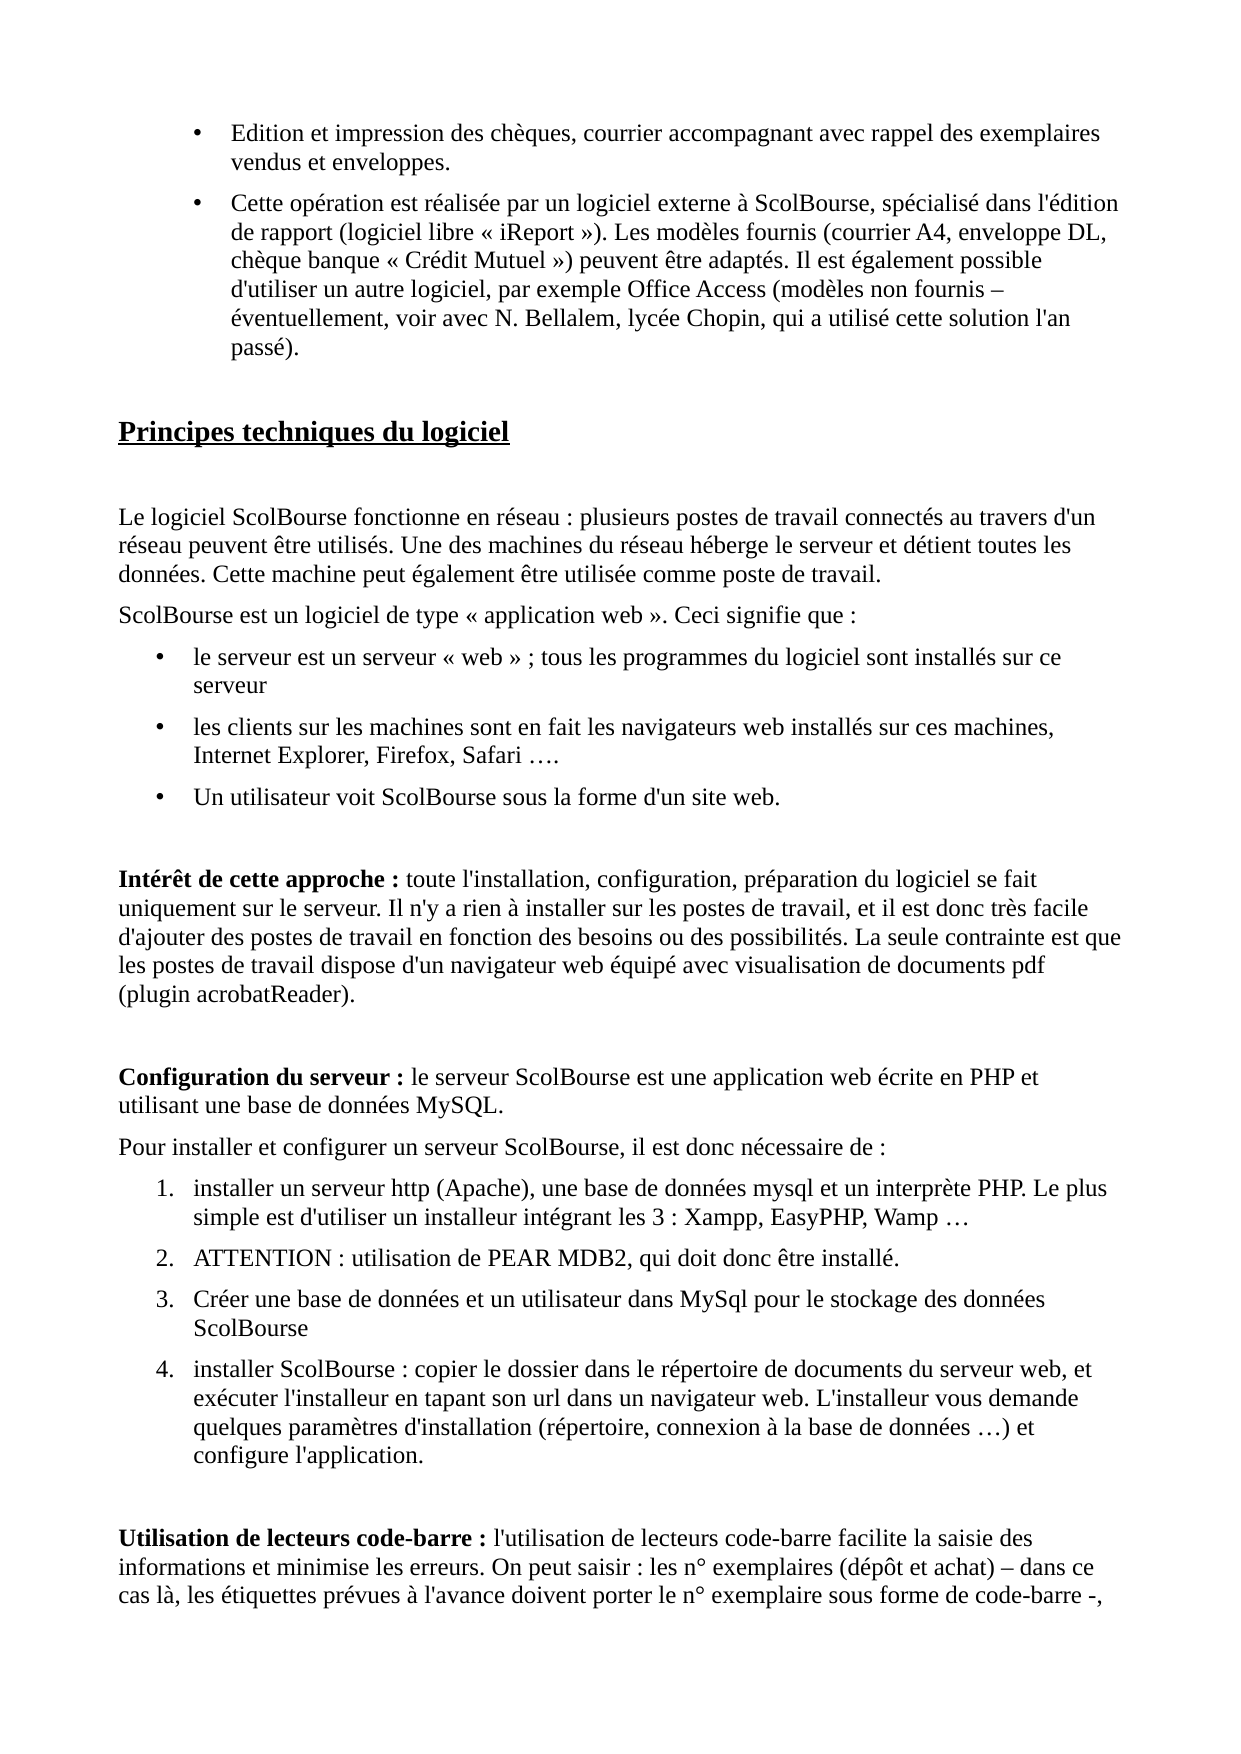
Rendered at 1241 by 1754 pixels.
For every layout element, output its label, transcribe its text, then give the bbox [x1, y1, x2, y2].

text Configuration du serveur : le serveur ScolBourse est une application web écrite en PHP et utilisant une base de données MySQL. [118, 1062, 1122, 1119]
text Utilisation de lecteurs code-barre : l'utilisation de lecteurs code-barre facilite la saisie des informations et minimise les erreurs. On peut saisir : les n° exemplaires (dépôt et achat) – dans ce cas là, les étiquettes prévues à l'avance doivent porter le n° exemplaire sous forme de code-barre -, [118, 1523, 1122, 1609]
list les clients sur les machines sont en fait les navigateurs web installés sur ces machines, Internet Explorer, Firefox, Safari …. [156, 712, 1122, 769]
list ATTENTION : utilisation de PEAR MDB2, qui doit donc être installé. [156, 1243, 1122, 1272]
list Edition et impression des chèques, courrier accompagnant avec rappel des exemplaires vendus et enveloppes. [193, 118, 1122, 176]
text Pour installer et configurer un serveur ScolBourse, il est donc nécessaire de : [118, 1132, 1122, 1160]
text Intérêt de cette approche : toute l'installation, configuration, préparation du logiciel se fait uniquement sur le serveur. Il n'y a rien à installer sur les postes de travail, et il est donc très facile d'ajouter des postes de travail en fonction des besoins ou des possibilités. La seule contrainte est que les postes de travail dispose d'un navigateur web équipé avec visualisation de documents pdf (plugin acrobatReader). [118, 864, 1122, 1008]
list Créer une base de données et un utilisateur dans MySql pour le stockage des données ScolBourse [156, 1284, 1122, 1342]
list installer un serveur http (Apache), une base de données mysql et un interprète PHP. Le plus simple est d'utiliser un installeur intégrant les 3 : Xampp, EasyPHP, Wamp … [156, 1173, 1122, 1230]
list Cette opération est réalisée par un logiciel externe à ScolBourse, spécialisé dans l'édition de rapport (logiciel libre « iReport »). Les modèles fournis (courrier A4, enveloppe DL, chèque banque « Crédit Mutuel ») peuvent être adaptés. Il est également possible d'utiliser un autre logiciel, par exemple Office Access (modèles non fournis – éventuellement, voir avec N. Bellalem, lycée Chopin, qui a utilisé cette solution l'an passé). [193, 188, 1122, 361]
list Un utilisateur voit ScolBourse sous la forme d'un site web. [156, 782, 1122, 810]
list installer ScolBourse : copier le dossier dans le répertoire de documents du serveur web, et exécuter l'installeur en tapant son url dans un navigateur web. L'installeur vous demande quelques paramètres d'installation (répertoire, connexion à la base de données …) et configure l'application. [156, 1354, 1122, 1469]
text Principes techniques du logiciel [118, 414, 1122, 448]
text Le logiciel ScolBourse fonctionne en réseau : plusieurs postes de travail connectés au travers d'un réseau peuvent être utilisés. Une des machines du réseau héberge le serveur et détient toutes les données. Cette machine peut également être utilisée comme poste de travail. [118, 502, 1122, 588]
text ScolBourse est un logiciel de type « application web ». Ceci signifie que : [118, 600, 1122, 629]
list le serveur est un serveur « web » ; tous les programmes du logiciel sont installés sur ce serveur [156, 642, 1122, 699]
